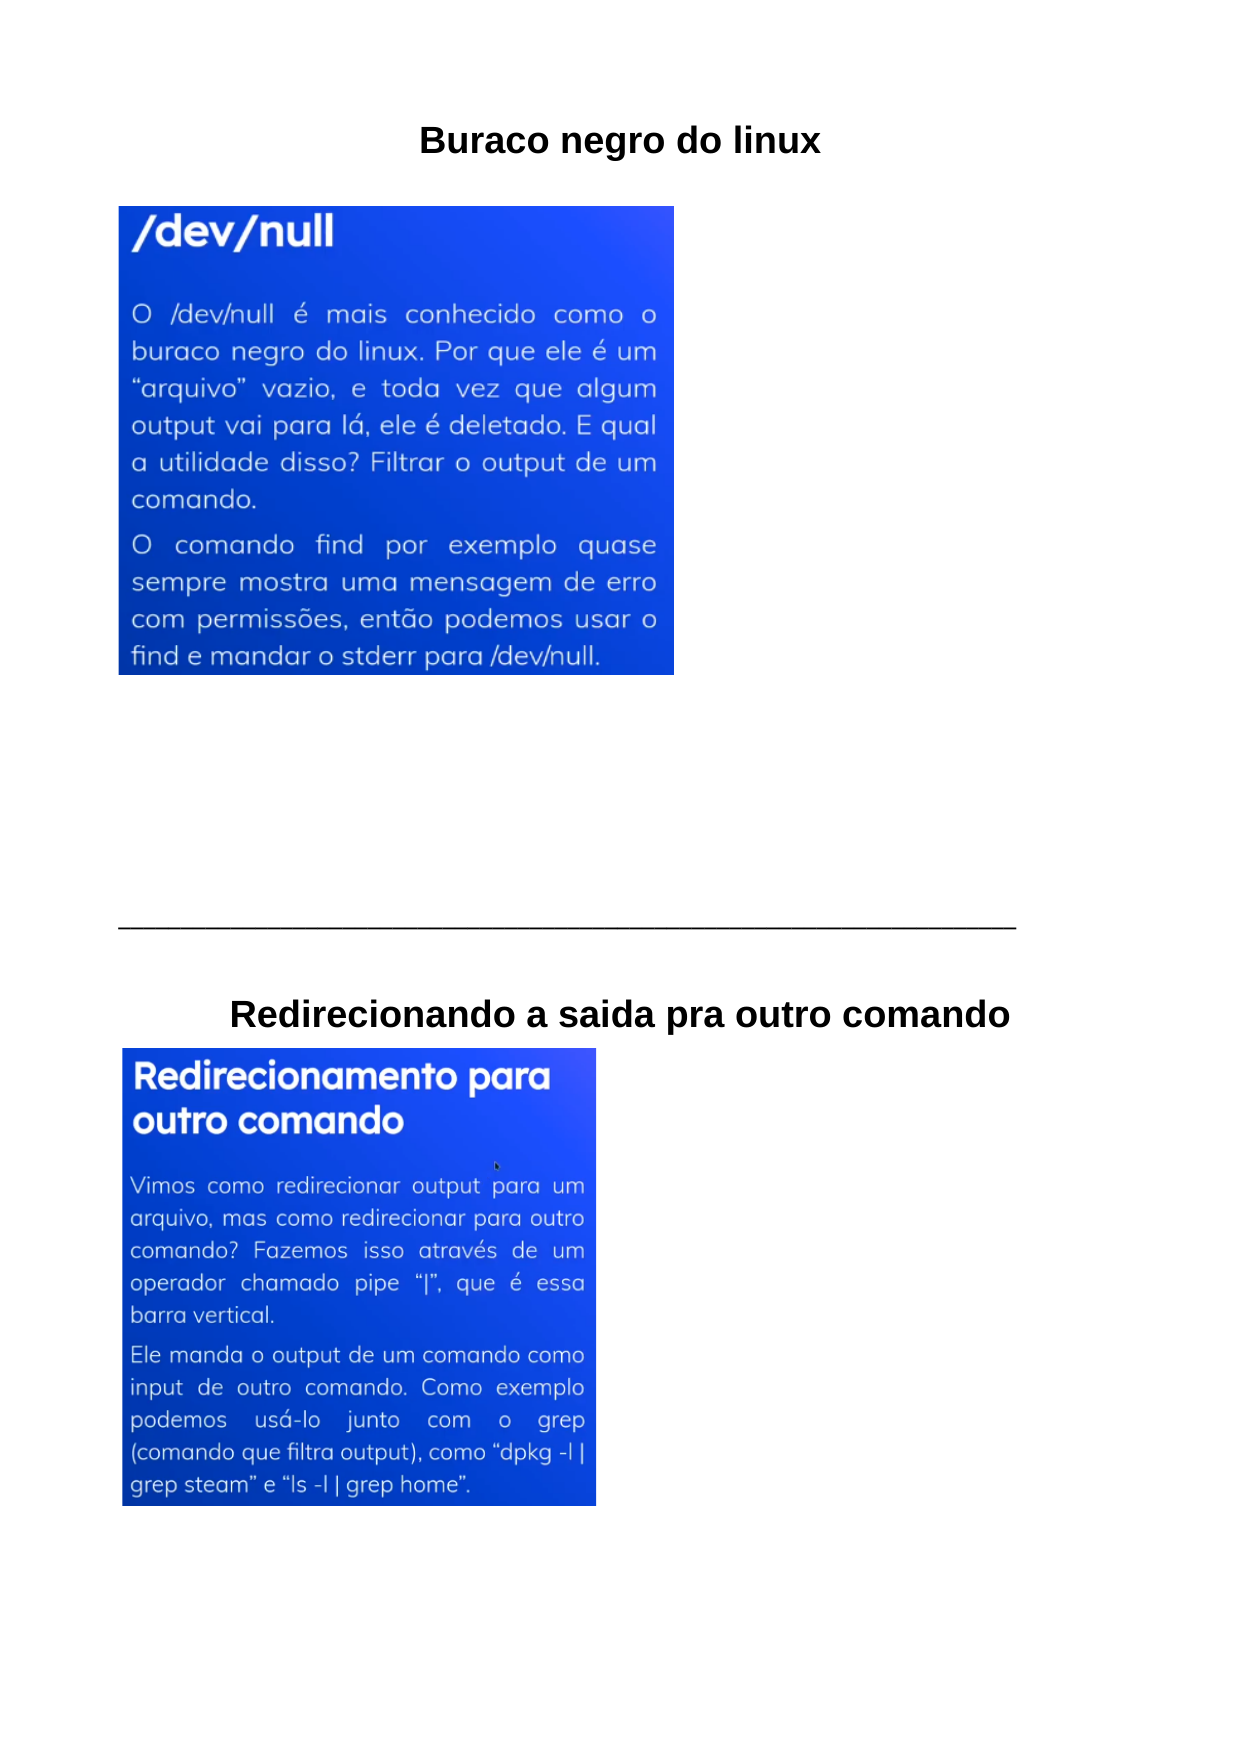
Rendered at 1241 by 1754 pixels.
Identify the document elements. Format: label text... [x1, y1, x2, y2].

text ________________________________________________________________________ [118, 895, 1122, 933]
picture [118, 206, 674, 675]
picture [122, 1048, 597, 1506]
subtitle Redirecionando a saida pra outro comando [118, 992, 1122, 1036]
subtitle Buraco negro do linux [118, 118, 1122, 162]
